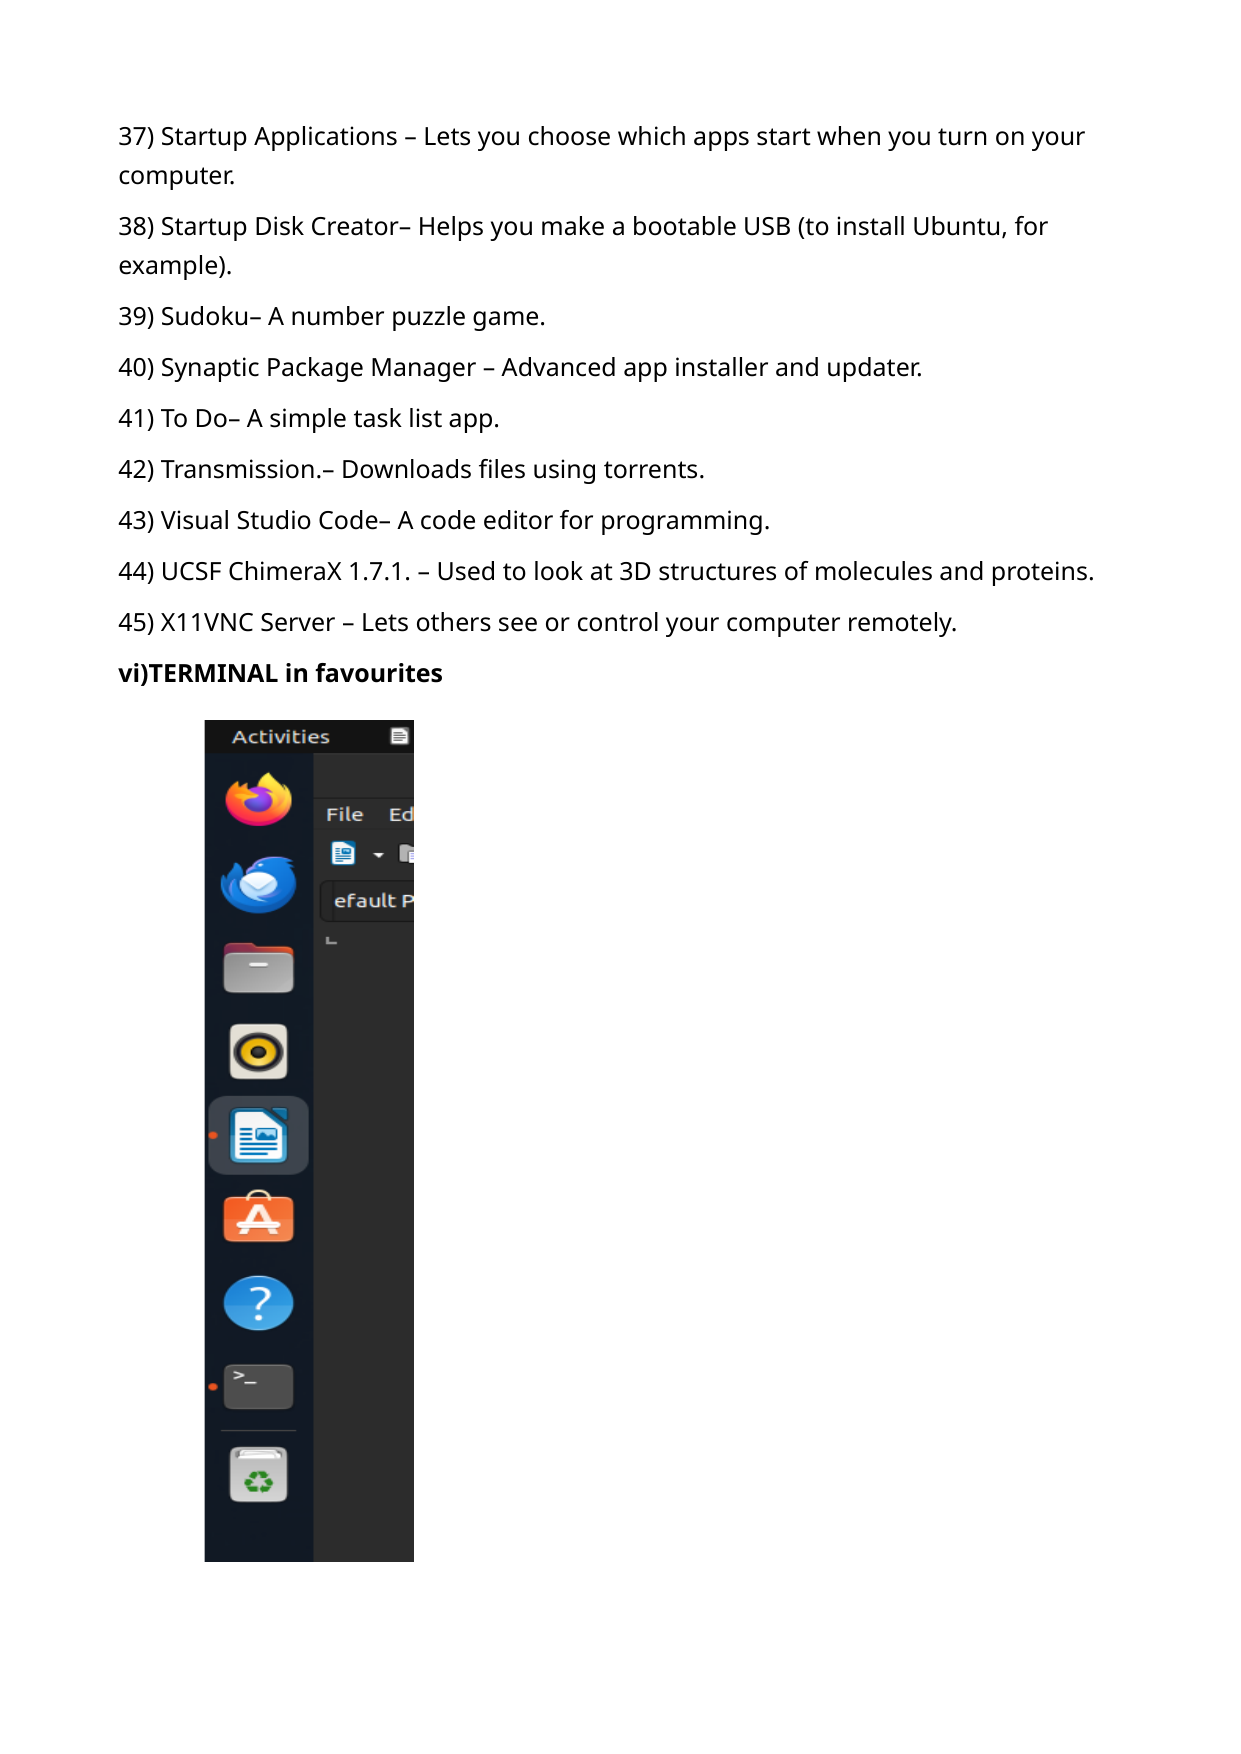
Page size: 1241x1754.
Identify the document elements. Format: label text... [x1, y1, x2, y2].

text 38) Startup Disk Creator– Helps you make a bootable USB (to install Ubuntu, for example). [118, 208, 1122, 282]
picture [204, 720, 414, 1562]
text 40) Synaptic Package Manager – Advanced app installer and updater. [118, 349, 1122, 384]
text 37) Startup Applications – Lets you choose which apps start when you turn on your computer. [118, 118, 1122, 191]
text 41) To Do– A simple task list app. [118, 401, 1122, 435]
text 43) Visual Studio Code– A code editor for programming. [118, 503, 1122, 537]
text 39) Sudoku– A number puzzle game. [118, 298, 1122, 333]
text vi)TERMINAL in favourites [118, 656, 1122, 690]
text 44) UCSF ChimeraX 1.7.1. – Used to look at 3D structures of molecules and proteins. [118, 554, 1122, 588]
text 45) X11VNC Server – Lets others see or control your computer remotely. [118, 605, 1122, 639]
text 42) Transmission.– Downloads files using torrents. [118, 452, 1122, 486]
